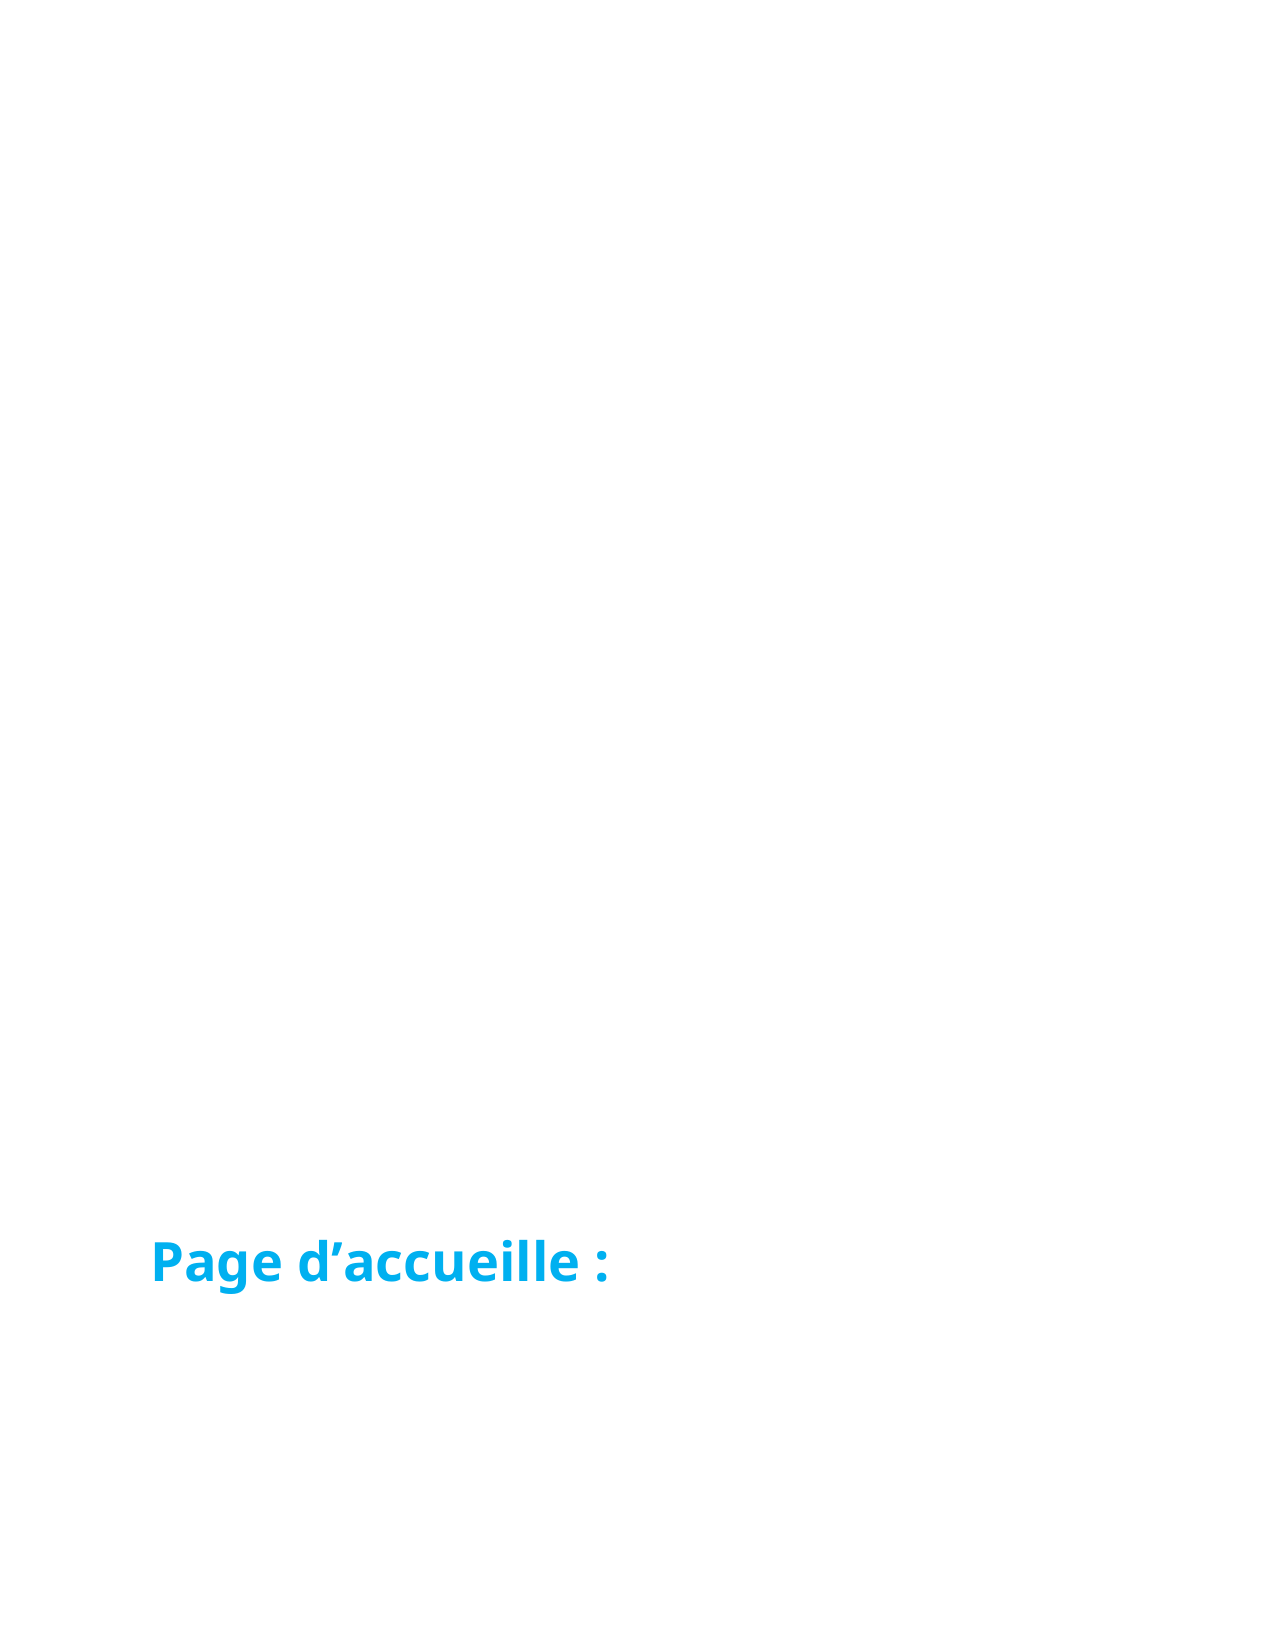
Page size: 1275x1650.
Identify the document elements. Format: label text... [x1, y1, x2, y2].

text Page d’accueille : [150, 1224, 1125, 1297]
